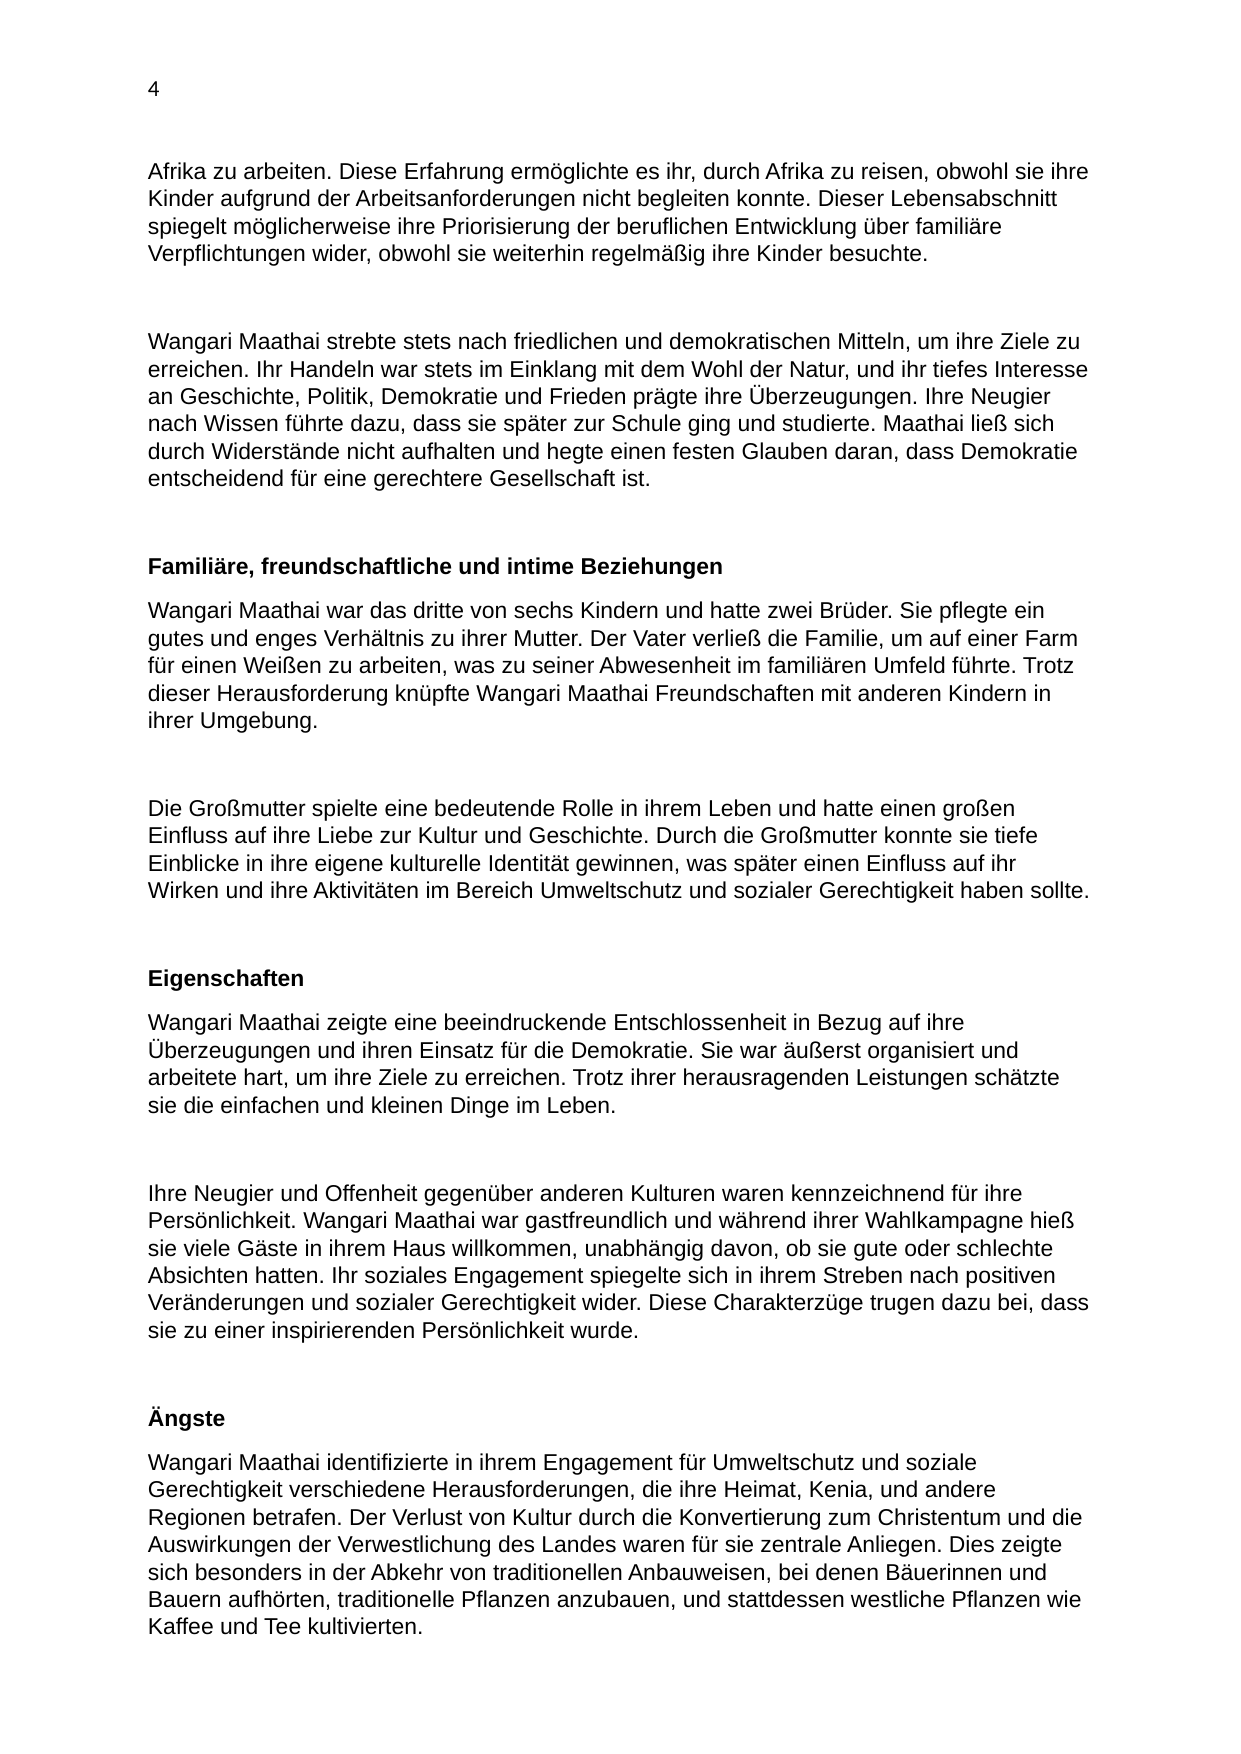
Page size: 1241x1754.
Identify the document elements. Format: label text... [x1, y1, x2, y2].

text Ihre Neugier und Offenheit gegenüber anderen Kulturen waren kennzeichnend für ihre Persönlichkeit. Wangari Maathai war gastfreundlich und während ihrer Wahlkampagne hieß sie viele Gäste in ihrem Haus willkommen, unabhängig davon, ob sie gute oder schlechte Absichten hatten. Ihr soziales Engagement spiegelte sich in ihrem Streben nach positiven Veränderungen und sozialer Gerechtigkeit wider. Diese Charakterzüge trugen dazu bei, dass sie zu einer inspirierenden Persönlichkeit wurde. [148, 1180, 1093, 1343]
text Ängste [148, 1405, 1093, 1431]
text Afrika zu arbeiten. Diese Erfahrung ermöglichte es ihr, durch Afrika zu reisen, obwohl sie ihre Kinder aufgrund der Arbeitsanforderungen nicht begleiten konnte. Dieser Lebensabschnitt spiegelt möglicherweise ihre Priorisierung der beruflichen Entwicklung über familiäre Verpflichtungen wider, obwohl sie weiterhin regelmäßig ihre Kinder besuchte. [148, 158, 1093, 266]
text Wangari Maathai war das dritte von sechs Kindern und hatte zwei Brüder. Sie pflegte ein gutes und enges Verhältnis zu ihrer Mutter. Der Vater verließ die Familie, um auf einer Farm für einen Weißen zu arbeiten, was zu seiner Abwesenheit im familiären Umfeld führte. Trotz dieser Herausforderung knüpfte Wangari Maathai Freundschaften mit anderen Kindern in ihrer Umgebung. [148, 597, 1093, 733]
text Wangari Maathai strebte stets nach friedlichen und demokratischen Mitteln, um ihre Ziele zu erreichen. Ihr Handeln war stets im Einklang mit dem Wohl der Natur, und ihr tiefes Interesse an Geschichte, Politik, Demokratie und Frieden prägte ihre Überzeugungen. Ihre Neugier nach Wissen führte dazu, dass sie später zur Schule ging und studierte. Maathai ließ sich durch Widerstände nicht aufhalten und hegte einen festen Glauben daran, dass Demokratie entscheidend für eine gerechtere Gesellschaft ist. [148, 328, 1093, 491]
text Familiäre, freundschaftliche und intime Beziehungen [148, 553, 1093, 579]
text Die Großmutter spielte eine bedeutende Rolle in ihrem Leben und hatte einen großen Einfluss auf ihre Liebe zur Kultur und Geschichte. Durch die Großmutter konnte sie tiefe Einblicke in ihre eigene kulturelle Identität gewinnen, was später einen Einfluss auf ihr Wirken und ihre Aktivitäten im Bereich Umweltschutz und sozialer Gerechtigkeit haben sollte. [148, 795, 1093, 903]
text Wangari Maathai identifizierte in ihrem Engagement für Umweltschutz und soziale Gerechtigkeit verschiedene Herausforderungen, die ihre Heimat, Kenia, und andere Regionen betrafen. Der Verlust von Kultur durch die Konvertierung zum Christentum und die Auswirkungen der Verwestlichung des Landes waren für sie zentrale Anliegen. Dies zeigte sich besonders in der Abkehr von traditionellen Anbauweisen, bei denen Bäuerinnen und Bauern aufhörten, traditionelle Pflanzen anzubauen, und stattdessen westliche Pflanzen wie Kaffee und Tee kultivierten. [148, 1449, 1093, 1639]
text Wangari Maathai zeigte eine beeindruckende Entschlossenheit in Bezug auf ihre Überzeugungen und ihren Einsatz für die Demokratie. Sie war äußerst organisiert und arbeitete hart, um ihre Ziele zu erreichen. Trotz ihrer herausragenden Leistungen schätzte sie die einfachen und kleinen Dinge im Leben. [148, 1009, 1093, 1118]
text Eigenschaften [148, 965, 1093, 992]
